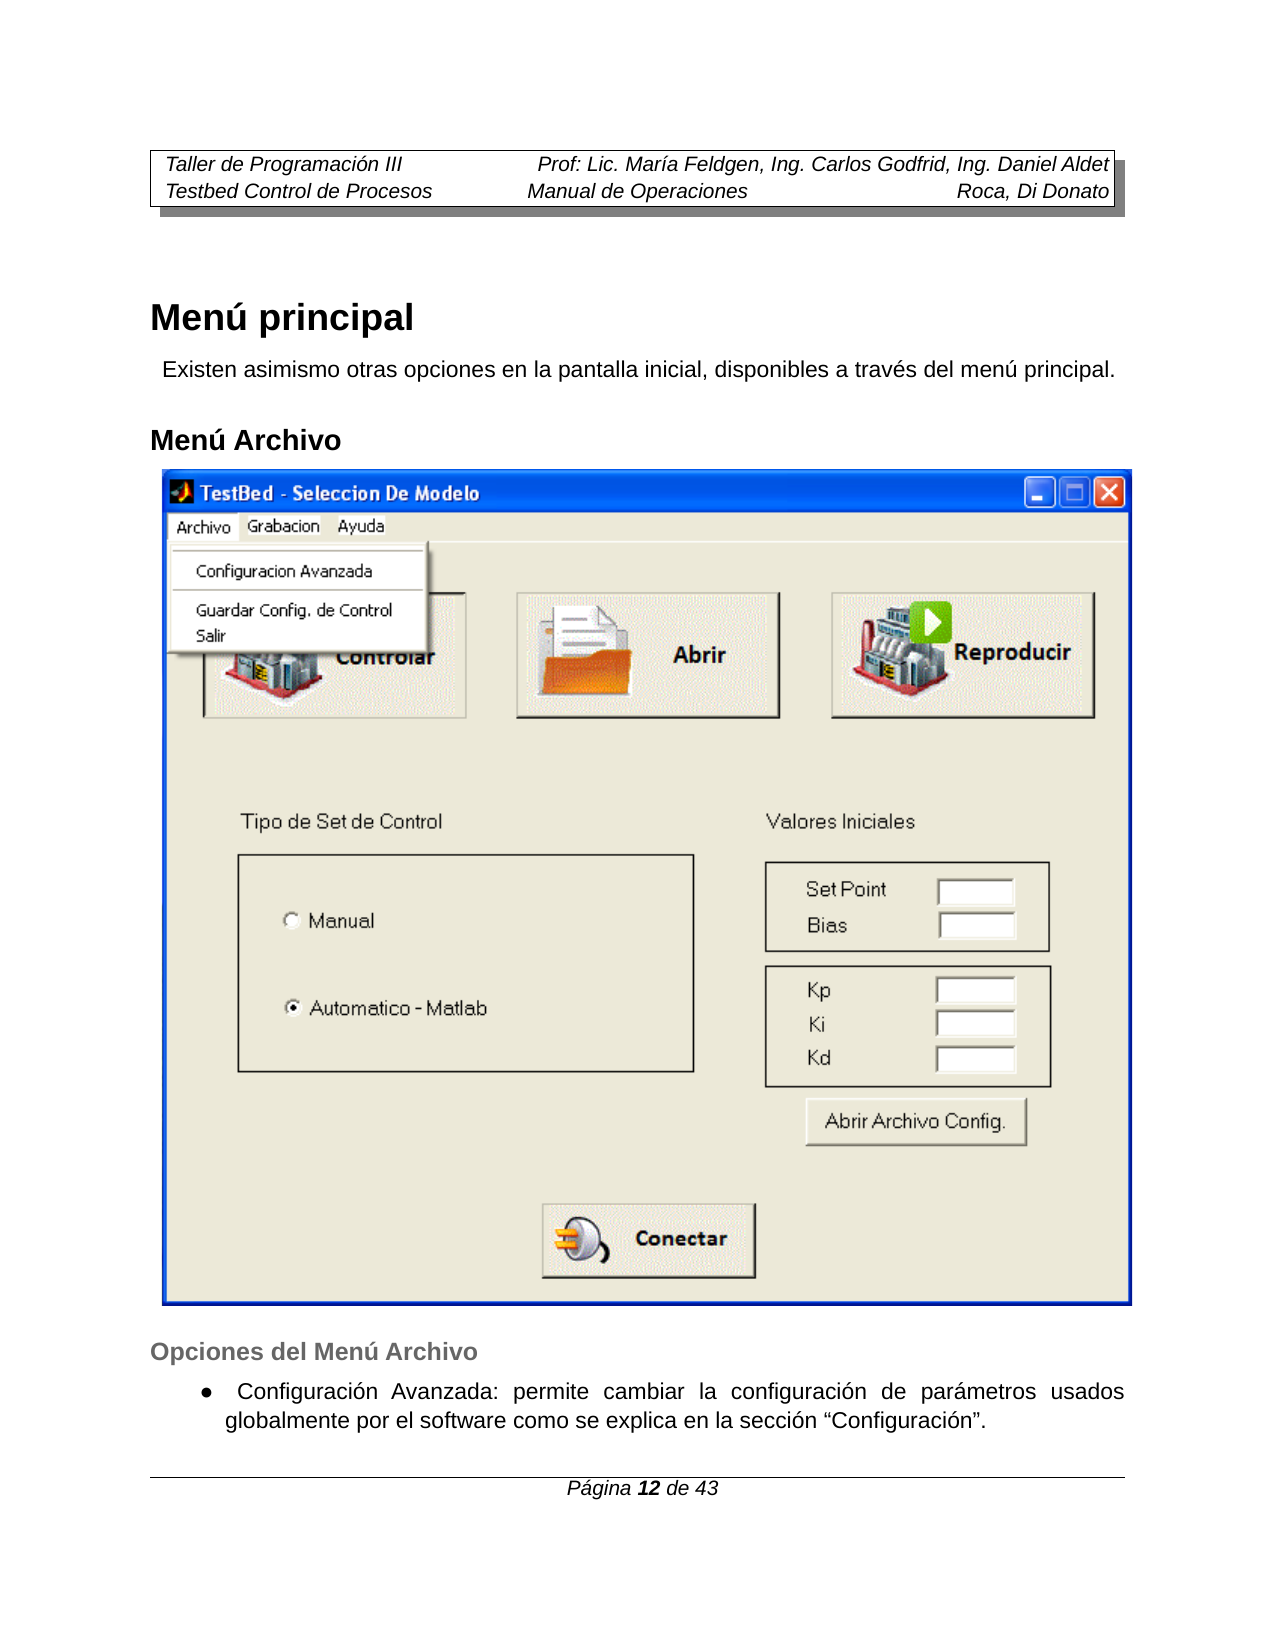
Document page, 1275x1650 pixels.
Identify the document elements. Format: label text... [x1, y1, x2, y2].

subtitle Opciones del Menú Archivo [150, 1338, 1125, 1366]
text Existen asimismo otras opciones en la pantalla inicial, disponibles a través del menú principal. [150, 357, 1125, 382]
list Configuración Avanzada: permite cambiar la configuración de parámetros usados globalmente por el software como se explica en la sección “Configuración”. [187, 1378, 1125, 1433]
subtitle Menú principal [150, 296, 1125, 338]
picture [161, 469, 1133, 1306]
subtitle Menú Archivo [150, 423, 1125, 456]
